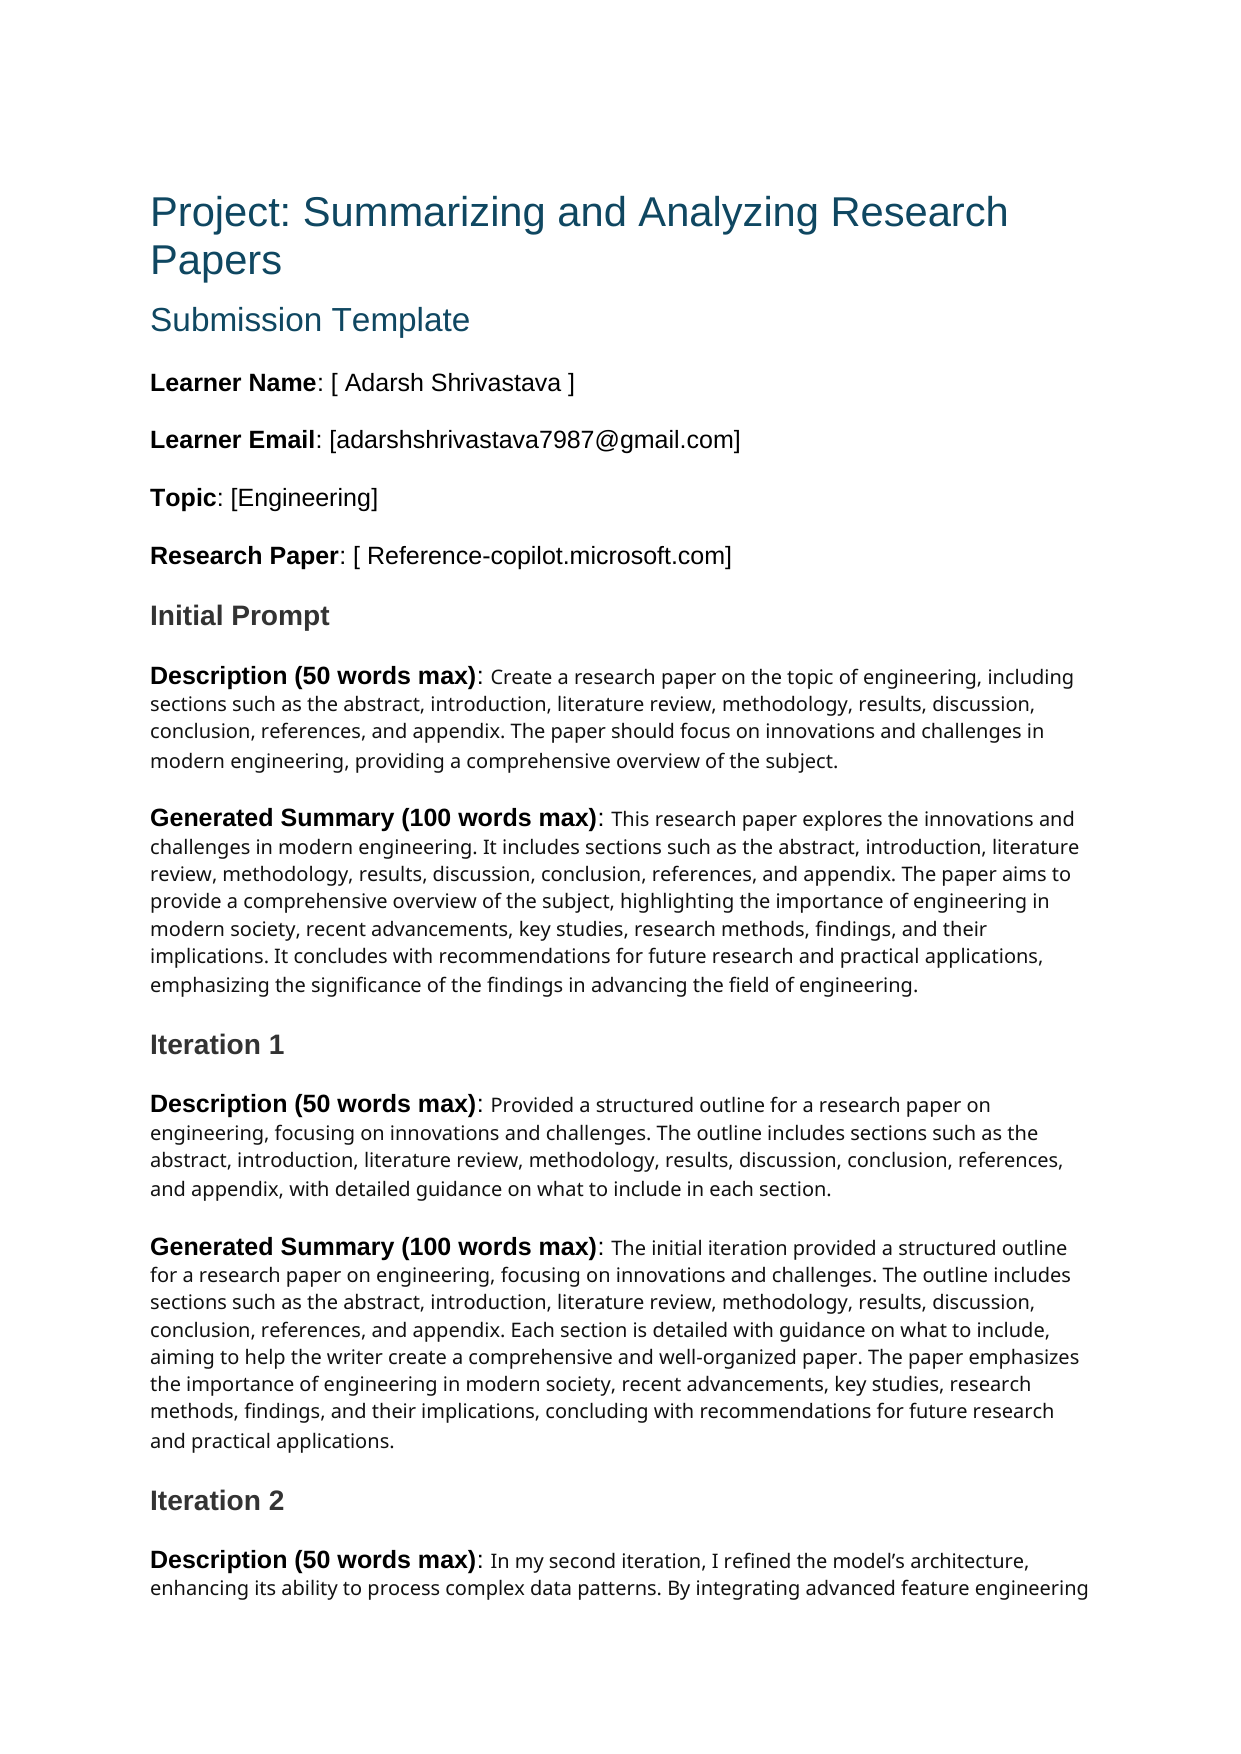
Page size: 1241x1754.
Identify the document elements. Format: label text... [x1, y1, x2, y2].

subtitle Submission Template [150, 300, 1090, 338]
subtitle Iteration 2 [150, 1483, 1090, 1516]
text Learner Name: [ Adarsh Shrivastava ] [150, 368, 1090, 396]
text Topic: [Engineering] [150, 483, 1090, 512]
text Description (50 words max): In my second iteration, I refined the model’s architecture, enhancing its ability to process complex data patterns. By integrating advanced feature engineering [150, 1545, 1090, 1602]
text Generated Summary (100 words max): This research paper explores the innovations and challenges in modern engineering. It includes sections such as the abstract, introduction, literature review, methodology, results, discussion, conclusion, references, and appendix. The paper aims to provide a comprehensive overview of the subject, highlighting the importance of engineering in modern society, recent advancements, key studies, research methods, findings, and their implications. It concludes with recommendations for future research and practical applications, emphasizing the significance of the findings in advancing the field of engineering. [150, 803, 1090, 998]
text Learner Email: [adarshshrivastava7987@gmail.com] [150, 426, 1090, 454]
text Generated Summary (100 words max): The initial iteration provided a structured outline for a research paper on engineering, focusing on innovations and challenges. The outline includes sections such as the abstract, introduction, literature review, methodology, results, discussion, conclusion, references, and appendix. Each section is detailed with guidance on what to include, aiming to help the writer create a comprehensive and well-organized paper. The paper emphasizes the importance of engineering in modern society, recent advancements, key studies, research methods, findings, and their implications, concluding with recommendations for future research and practical applications. [150, 1232, 1090, 1454]
text Description (50 words max): Provided a structured outline for a research paper on engineering, focusing on innovations and challenges. The outline includes sections such as the abstract, introduction, literature review, methodology, results, discussion, conclusion, references, and appendix, with detailed guidance on what to include in each section. [150, 1089, 1090, 1203]
subtitle Initial Prompt [150, 599, 1090, 632]
text Research Paper: [ Reference-copilot.microsoft.com] [150, 541, 1090, 570]
subtitle Project: Summarizing and Analyzing Research Papers [150, 187, 1090, 283]
subtitle Iteration 1 [150, 1028, 1090, 1060]
text Description (50 words max): Create a research paper on the topic of engineering, including sections such as the abstract, introduction, literature review, methodology, results, discussion, conclusion, references, and appendix. The paper should focus on innovations and challenges in modern engineering, providing a comprehensive overview of the subject. [150, 661, 1090, 774]
